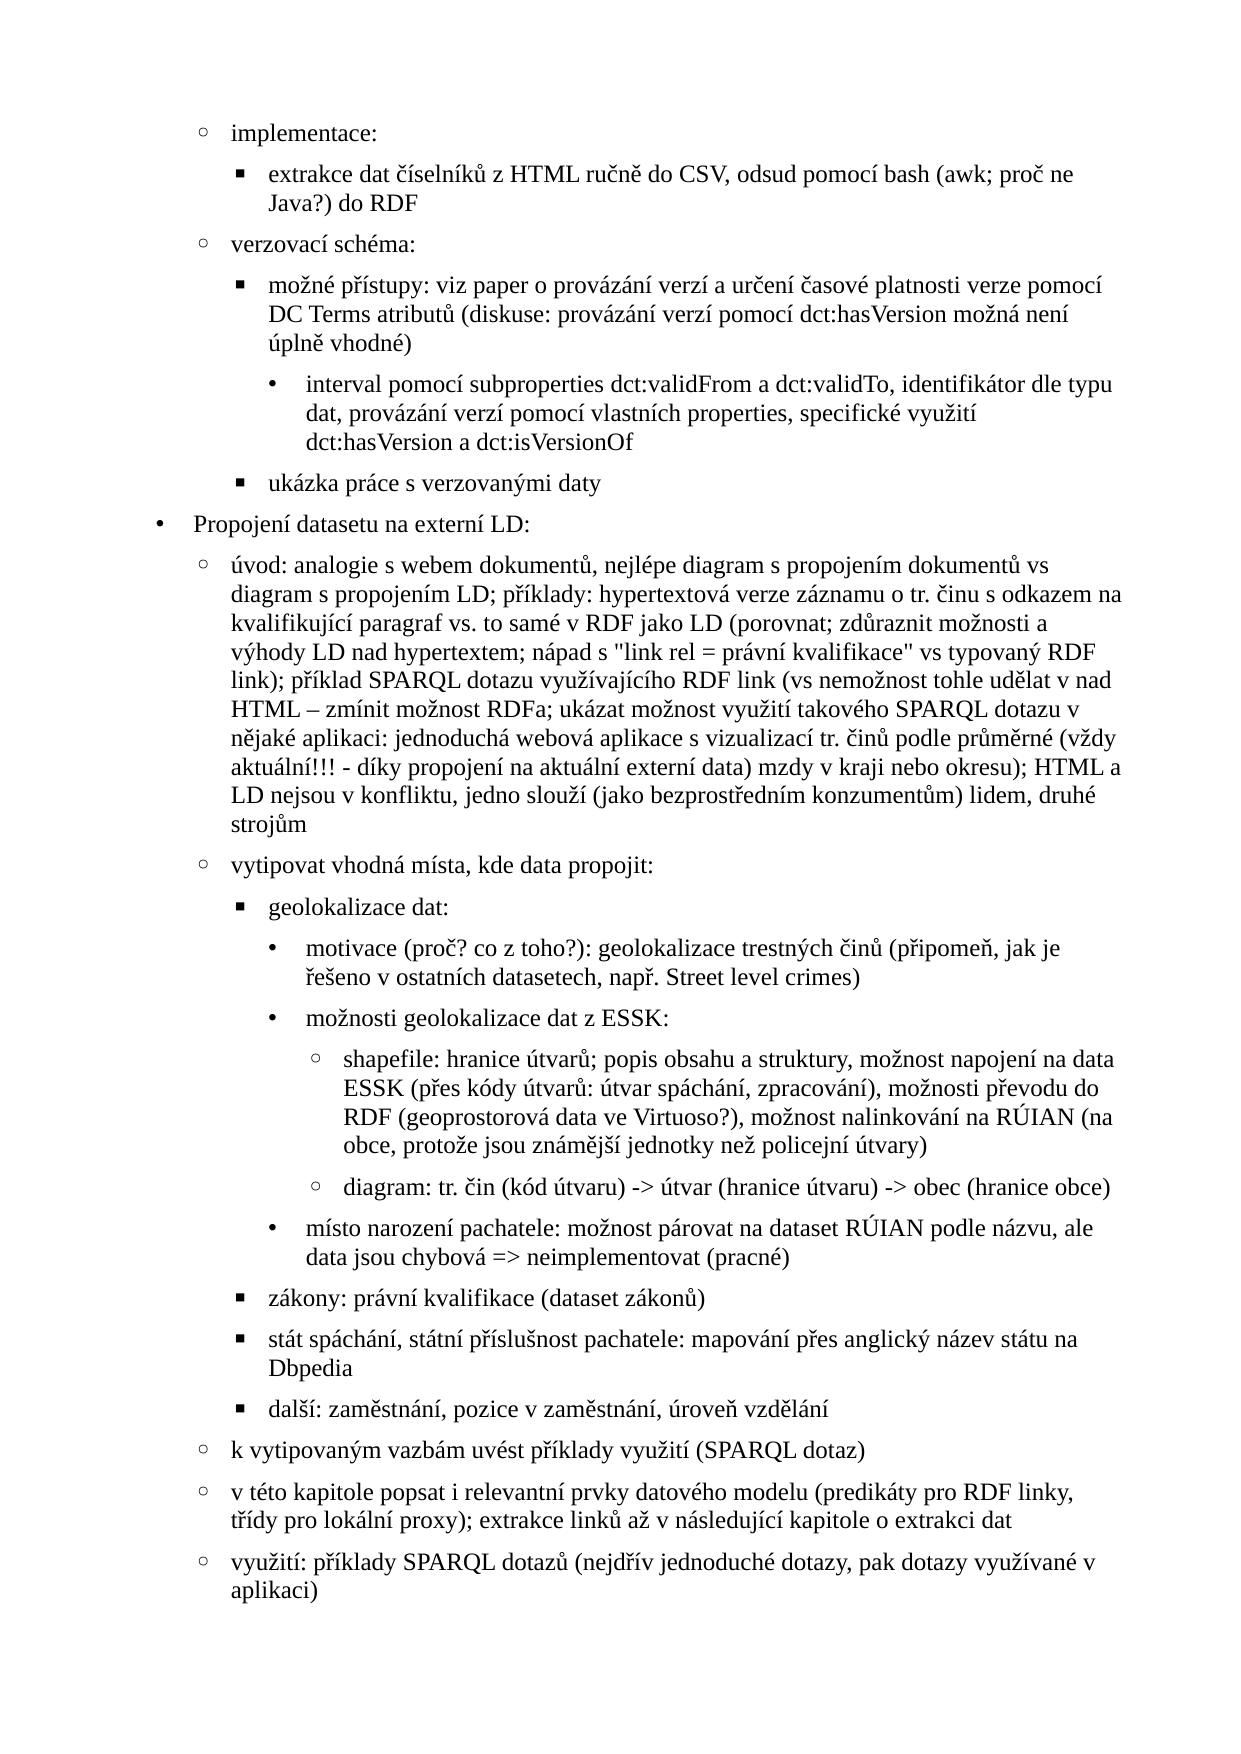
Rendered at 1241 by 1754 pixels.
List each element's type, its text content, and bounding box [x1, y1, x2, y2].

list shapefile: hranice útvarů; popis obsahu a struktury, možnost napojení na data ESSK (přes kódy útvarů: útvar spáchání, zpracování), možnosti převodu do RDF (geoprostorová data ve Virtuoso?), možnost nalinkování na RÚIAN (na obce, protože jsou známější jednotky než policejní útvary) [306, 1044, 1122, 1159]
list diagram: tr. čin (kód útvaru) -> útvar (hranice útvaru) -> obec (hranice obce) [306, 1172, 1122, 1201]
list možnosti geolokalizace dat z ESSK: [268, 1003, 1122, 1032]
list další: zaměstnání, pozice v zaměstnání, úroveň vzdělání [231, 1394, 1122, 1423]
list vytipovat vhodná místa, kde data propojit: [193, 851, 1122, 879]
list implementace: [193, 118, 1122, 147]
list v této kapitole popsat i relevantní prvky datového modelu (predikáty pro RDF linky, třídy pro lokální proxy); extrakce linků až v následující kapitole o extrakci dat [193, 1477, 1122, 1534]
list interval pomocí subproperties dct:validFrom a dct:validTo, identifikátor dle typu dat, provázání verzí pomocí vlastních properties, specifické využití dct:hasVersion a dct:isVersionOf [268, 369, 1122, 456]
list možné přístupy: viz paper o provázání verzí a určení časové platnosti verze pomocí DC Terms atributů (diskuse: provázání verzí pomocí dct:hasVersion možná není úplně vhodné) [231, 271, 1122, 357]
list verzovací schéma: [193, 229, 1122, 258]
list zákony: právní kvalifikace (dataset zákonů) [231, 1283, 1122, 1312]
list geolokalizace dat: [231, 892, 1122, 921]
list Propojení datasetu na externí LD: [156, 509, 1122, 538]
list úvod: analogie s webem dokumentů, nejlépe diagram s propojením dokumentů vs diagram s propojením LD; příklady: hypertextová verze záznamu o tr. činu s odkazem na kvalifikující paragraf vs. to samé v RDF jako LD (porovnat; zdůraznit možnosti a výhody LD nad hypertextem; nápad s "link rel = právní kvalifikace" vs typovaný RDF link); příklad SPARQL dotazu využívajícího RDF link (vs nemožnost tohle udělat v nad HTML – zmínit možnost RDFa; ukázat možnost využití takového SPARQL dotazu v nějaké aplikaci: jednoduchá webová aplikace s vizualizací tr. činů podle průměrné (vždy aktuální!!! - díky propojení na aktuální externí data) mzdy v kraji nebo okresu); HTML a LD nejsou v konfliktu, jedno slouží (jako bezprostředním konzumentům) lidem, druhé strojům [193, 551, 1122, 838]
list k vytipovaným vazbám uvést příklady využití (SPARQL dotaz) [193, 1436, 1122, 1464]
list využití: příklady SPARQL dotazů (nejdřív jednoduché dotazy, pak dotazy využívané v aplikaci) [193, 1547, 1122, 1604]
list ukázka práce s verzovanými daty [231, 468, 1122, 497]
list extrakce dat číselníků z HTML ručně do CSV, odsud pomocí bash (awk; proč ne Java?) do RDF [231, 159, 1122, 217]
list stát spáchání, státní příslušnost pachatele: mapování přes anglický název státu na Dbpedia [231, 1324, 1122, 1382]
list motivace (proč? co z toho?): geolokalizace trestných činů (připomeň, jak je řešeno v ostatních datasetech, např. Street level crimes) [268, 933, 1122, 991]
list místo narození pachatele: možnost párovat na dataset RÚIAN podle názvu, ale data jsou chybová => neimplementovat (pracné) [268, 1213, 1122, 1271]
